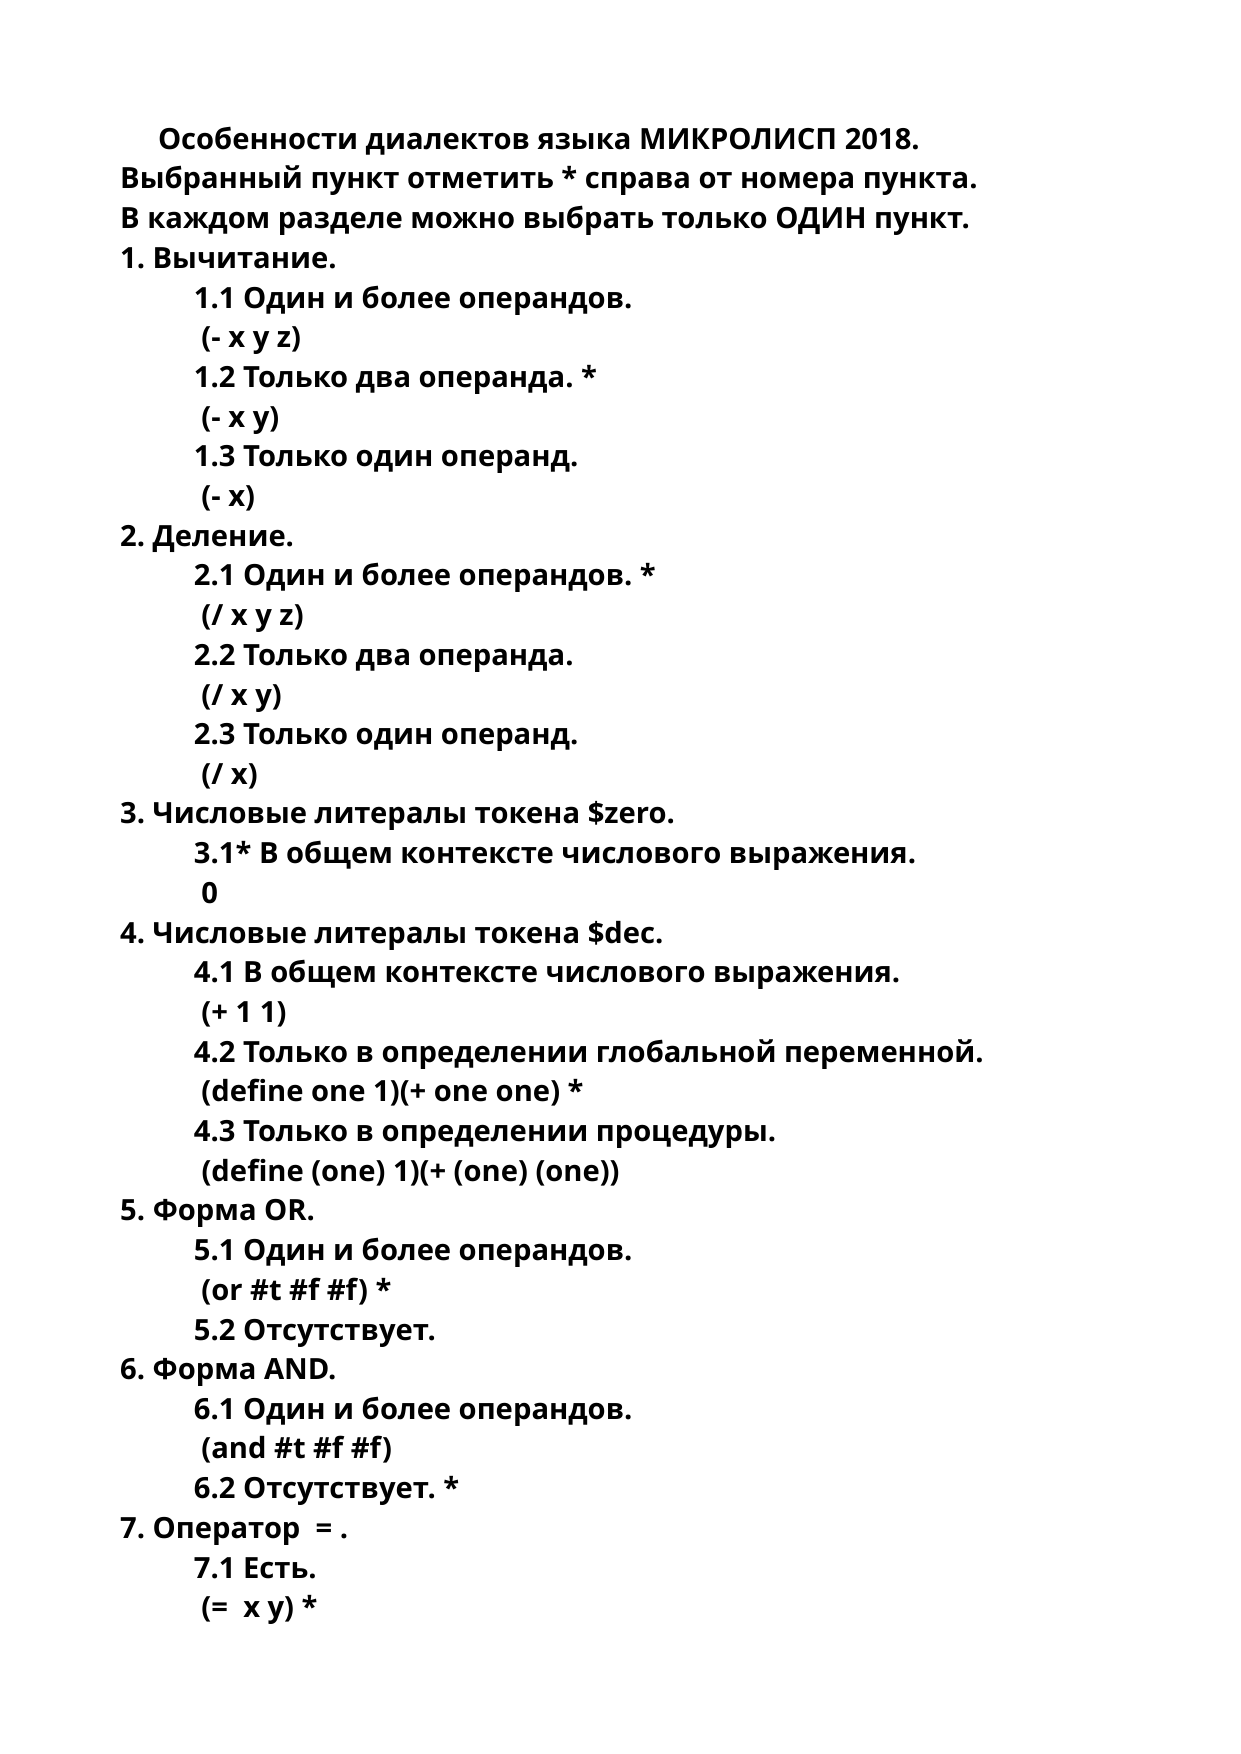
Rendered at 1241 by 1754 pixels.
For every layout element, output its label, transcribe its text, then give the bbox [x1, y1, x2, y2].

text 7.1 Есть. [120, 1547, 1120, 1587]
text 1.3 Только один операнд. [120, 436, 1120, 475]
text 2. Деление. [120, 515, 1120, 555]
text В каждом разделе можно выбрать только ОДИН пункт. [120, 197, 1120, 237]
text 5.1 Один и более операндов. [120, 1229, 1120, 1269]
text 2.1 Один и более операндов. * [120, 555, 1120, 594]
text 1. Вычитание. [120, 237, 1120, 277]
text 1.2 Только два операнда. * [120, 356, 1120, 396]
text (/ x y z) [120, 594, 1120, 634]
text (- x) [120, 475, 1120, 515]
text 6.2 Отсутствует. * [120, 1467, 1120, 1507]
text Выбранный пункт отметить * справа от номера пункта. [120, 158, 1120, 197]
text (define one 1)(+ one one) * [120, 1071, 1120, 1110]
text 3.1* В общем контексте числового выражения. [120, 832, 1120, 872]
text 0 [120, 872, 1120, 912]
text (= x y) * [120, 1587, 1120, 1626]
text 4.2 Только в определении глобальной переменной. [120, 1031, 1120, 1071]
text (/ x) [120, 753, 1120, 793]
text 2.3 Только один операнд. [120, 713, 1120, 753]
text (- x y) [120, 396, 1120, 436]
text 6.1 Один и более операндов. [120, 1388, 1120, 1428]
text 4.3 Только в определении процедуры. [120, 1110, 1120, 1150]
text 1.1 Один и более операндов. [120, 277, 1120, 317]
text 2.2 Только два операнда. [120, 634, 1120, 674]
text 5.2 Отсутствует. [120, 1309, 1120, 1348]
text 6. Форма AND. [120, 1348, 1120, 1388]
text 4. Числовые литералы токена $dec. [120, 912, 1120, 952]
text (+ 1 1) [120, 991, 1120, 1031]
text 4.1 В общем контексте числового выражения. [120, 952, 1120, 991]
text 7. Оператор = . [120, 1507, 1120, 1547]
text (define (one) 1)(+ (one) (one)) [120, 1150, 1120, 1190]
text (- x y z) [120, 317, 1120, 356]
text (/ x y) [120, 674, 1120, 713]
text 3. Числовые литералы токена $zero. [120, 793, 1120, 832]
text (or #t #f #f) * [120, 1269, 1120, 1309]
text (and #t #f #f) [120, 1428, 1120, 1467]
text Особенности диалектов языка МИКРОЛИСП 2018. [120, 118, 1120, 158]
text 5. Форма OR. [120, 1190, 1120, 1229]
